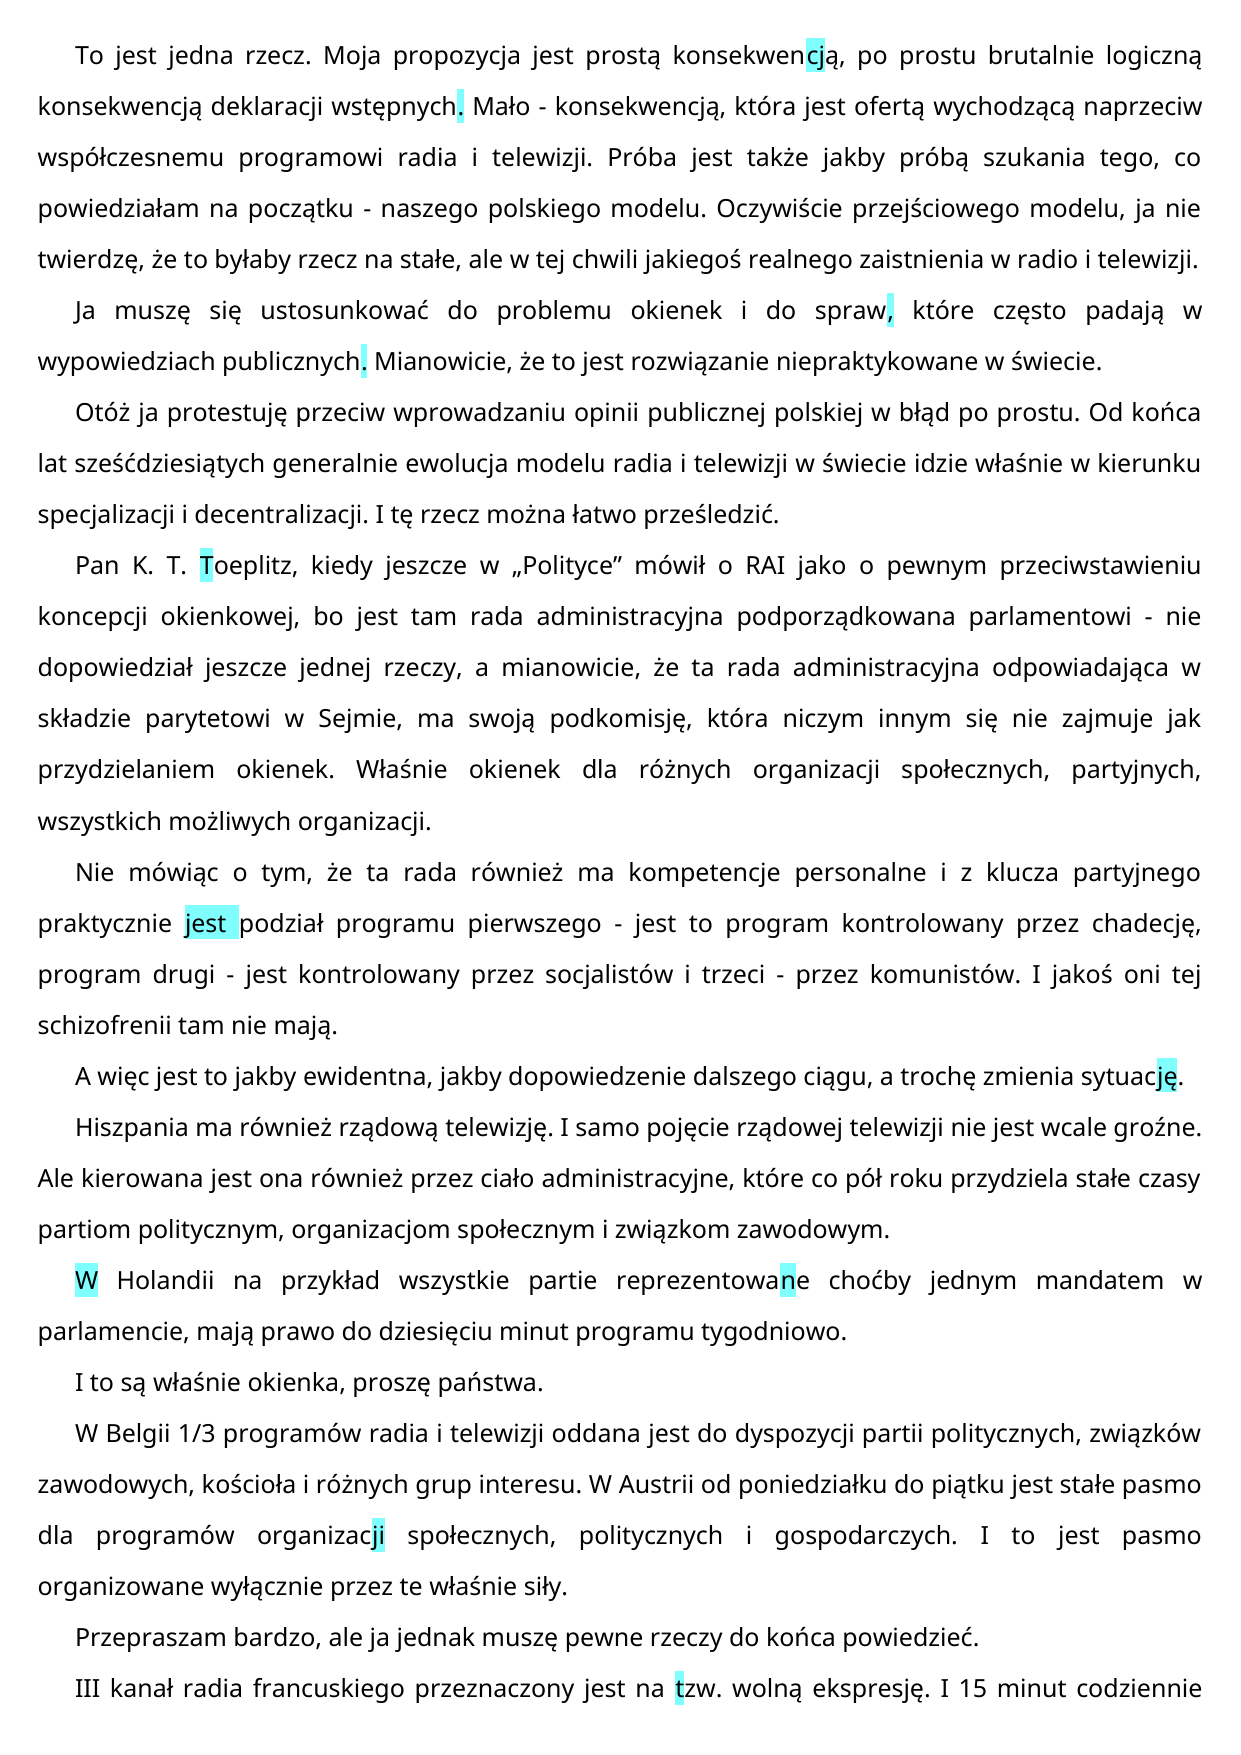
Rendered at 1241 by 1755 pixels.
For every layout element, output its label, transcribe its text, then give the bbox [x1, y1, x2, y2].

text III kanał radia francuskiego przeznaczony jest na tzw. wolną ekspresję. I 15 minut codziennie [37, 1671, 1203, 1705]
text I to są właśnie okienka, proszę państwa. [37, 1364, 1203, 1399]
text Hiszpania ma również rządową telewizję. I samo pojęcie rządowej telewizji nie jest wcale groźne. Ale kierowana jest ona również przez ciało administracyjne, które co pół roku przydziela stałe czasy partiom politycznym, organizacjom społecznym i związkom zawodowym. [37, 1109, 1203, 1246]
text W Belgii 1/3 programów radia i telewizji oddana jest do dyspozycji partii politycznych, związków zawodowych, kościoła i różnych grup interesu. W Austrii od poniedziałku do piątku jest stałe pasmo dla programów organizacji społecznych, politycznych i gospodarczych. I to jest pasmo organizowane wyłącznie przez te właśnie siły. [37, 1416, 1203, 1603]
text Nie mówiąc o tym, że ta rada również ma kompetencje personalne i z klucza partyjnego praktycznie jest podział programu pierwszego - jest to program kontrolowany przez chadecję, program drugi - jest kontrolowany przez socjalistów i trzeci - przez komunistów. I jakoś oni tej schizofrenii tam nie mają. [37, 854, 1203, 1041]
text Przepraszam bardzo, ale ja jednak muszę pewne rzeczy do końca powiedzieć. [37, 1620, 1203, 1654]
text Otóż ja protestuję przeciw wprowadzaniu opinii publicznej polskiej w błąd po prostu. Od końca lat sześćdziesiątych generalnie ewolucja modelu radia i telewizji w świecie idzie właśnie w kierunku specjalizacji i decentralizacji. I tę rzecz można łatwo prześledzić. [37, 395, 1203, 531]
text Ja muszę się ustosunkować do problemu okienek i do spraw, które często padają w wypowiedziach publicznych. Mianowicie, że to jest rozwiązanie niepraktykowane w świecie. [37, 293, 1203, 378]
text A więc jest to jakby ewidentna, jakby dopowiedzenie dalszego ciągu, a trochę zmienia sytuację. [37, 1058, 1203, 1092]
text To jest jedna rzecz. Moja propozycja jest prostą konsekwencją, po prostu brutalnie logiczną konsekwencją deklaracji wstępnych. Mało - konsekwencją, która jest ofertą wychodzącą naprzeciw współczesnemu programowi radia i telewizji. Próba jest także jakby próbą szukania tego, co powiedziałam na początku - naszego polskiego modelu. Oczywiście przejściowego modelu, ja nie twierdzę, że to byłaby rzecz na stałe, ale w tej chwili jakiegoś realnego zaistnienia w radio i telewizji. [37, 37, 1203, 276]
text Pan K. T. Toeplitz, kiedy jeszcze w „Polityce” mówił o RAI jako o pewnym przeciwstawieniu koncepcji okienkowej, bo jest tam rada administracyjna podporządkowana parlamentowi - nie dopowiedział jeszcze jednej rzeczy, a mianowicie, że ta rada administracyjna odpowiadająca w składzie parytetowi w Sejmie, ma swoją podkomisję, która niczym innym się nie zajmuje jak przydzielaniem okienek. Właśnie okienek dla różnych organizacji społecznych, partyjnych, wszystkich możliwych organizacji. [37, 548, 1203, 837]
text W Holandii na przykład wszystkie partie reprezentowane choćby jednym mandatem w parlamencie, mają prawo do dziesięciu minut programu tygodniowo. [37, 1262, 1203, 1348]
